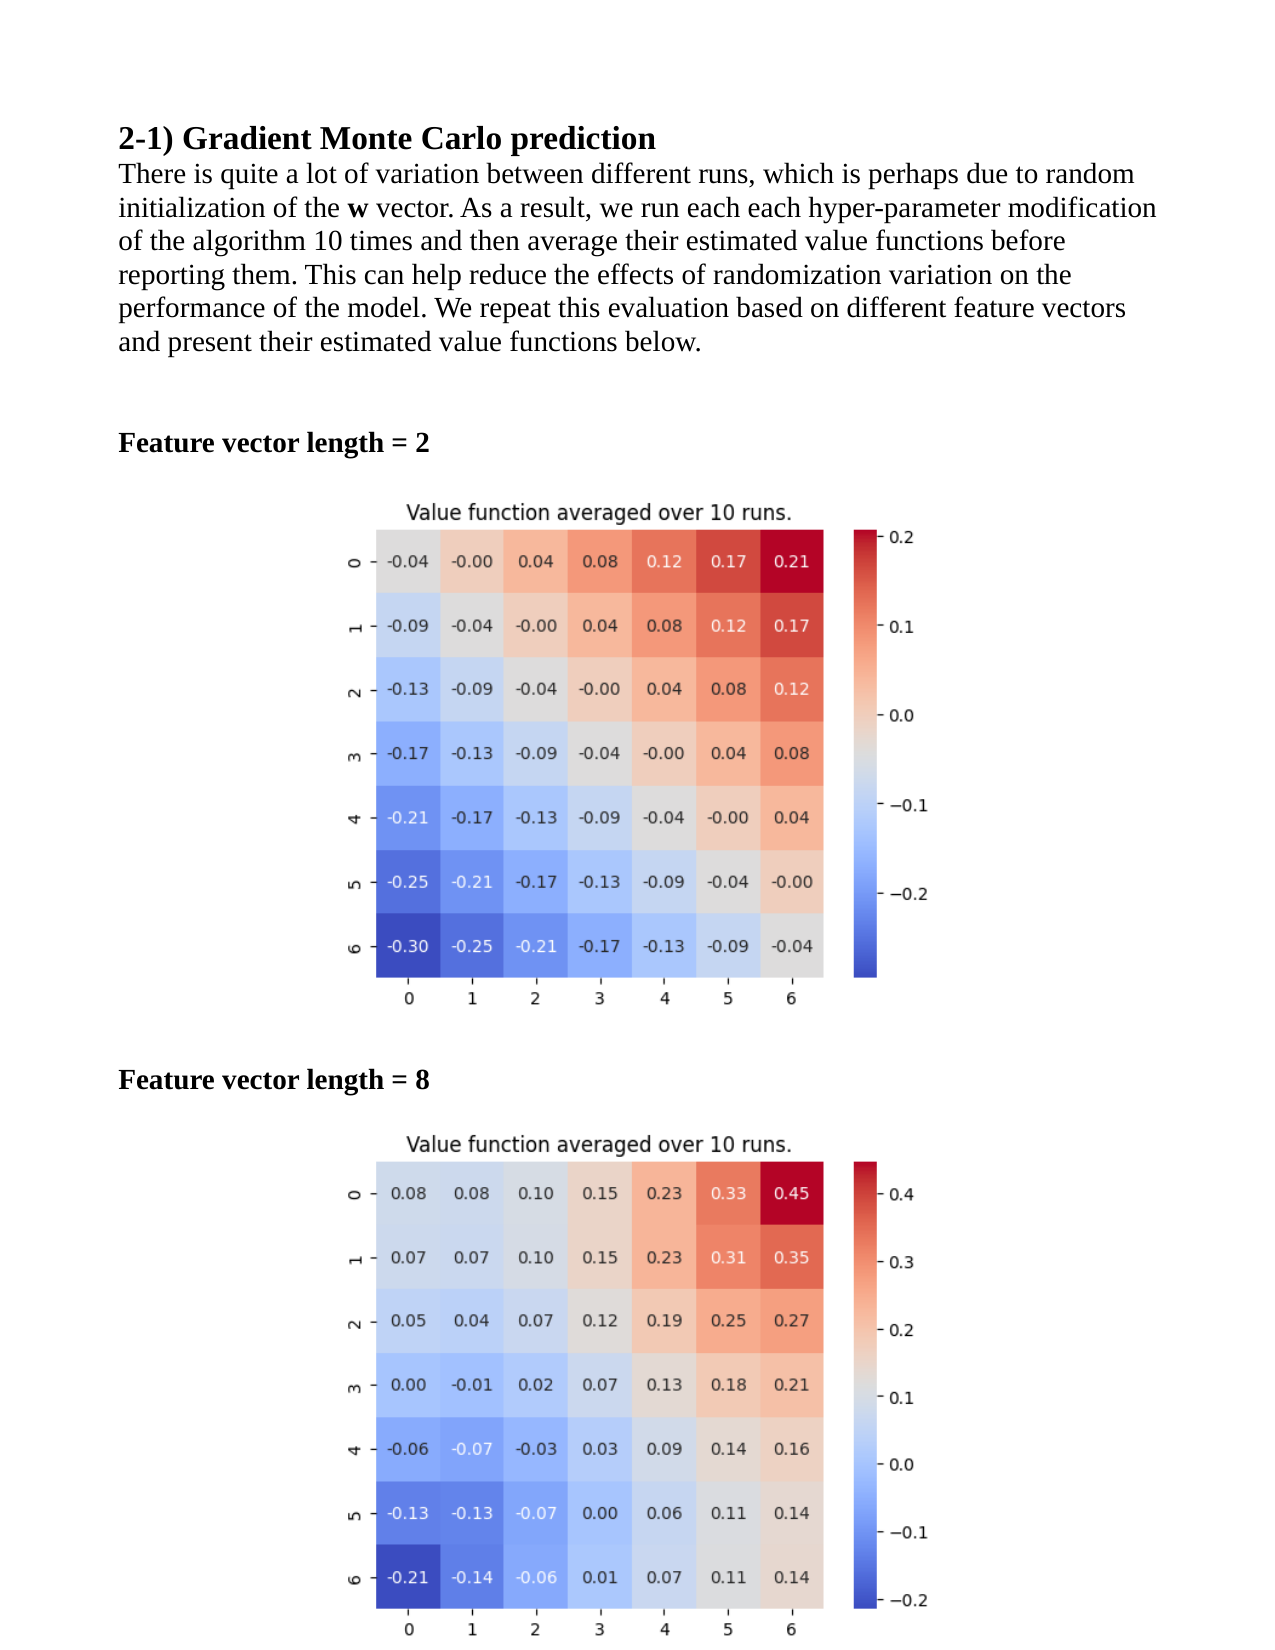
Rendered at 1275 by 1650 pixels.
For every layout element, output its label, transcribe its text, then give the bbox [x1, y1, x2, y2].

text Feature vector length = 8 [118, 1062, 1157, 1096]
picture [335, 491, 940, 1019]
text Feature vector length = 2 [118, 425, 1157, 458]
picture [335, 1123, 940, 1650]
text 2-1) Gradient Monte Carlo prediction [118, 118, 1157, 156]
text There is quite a lot of variation between different runs, which is perhaps due to random initialization of the w vector. As a result, we run each each hyper-parameter modification of the algorithm 10 times and then average their estimated value functions before reporting them. This can help reduce the effects of randomization variation on the performance of the model. We repeat this evaluation based on different feature vectors and present their estimated value functions below. [118, 156, 1157, 358]
